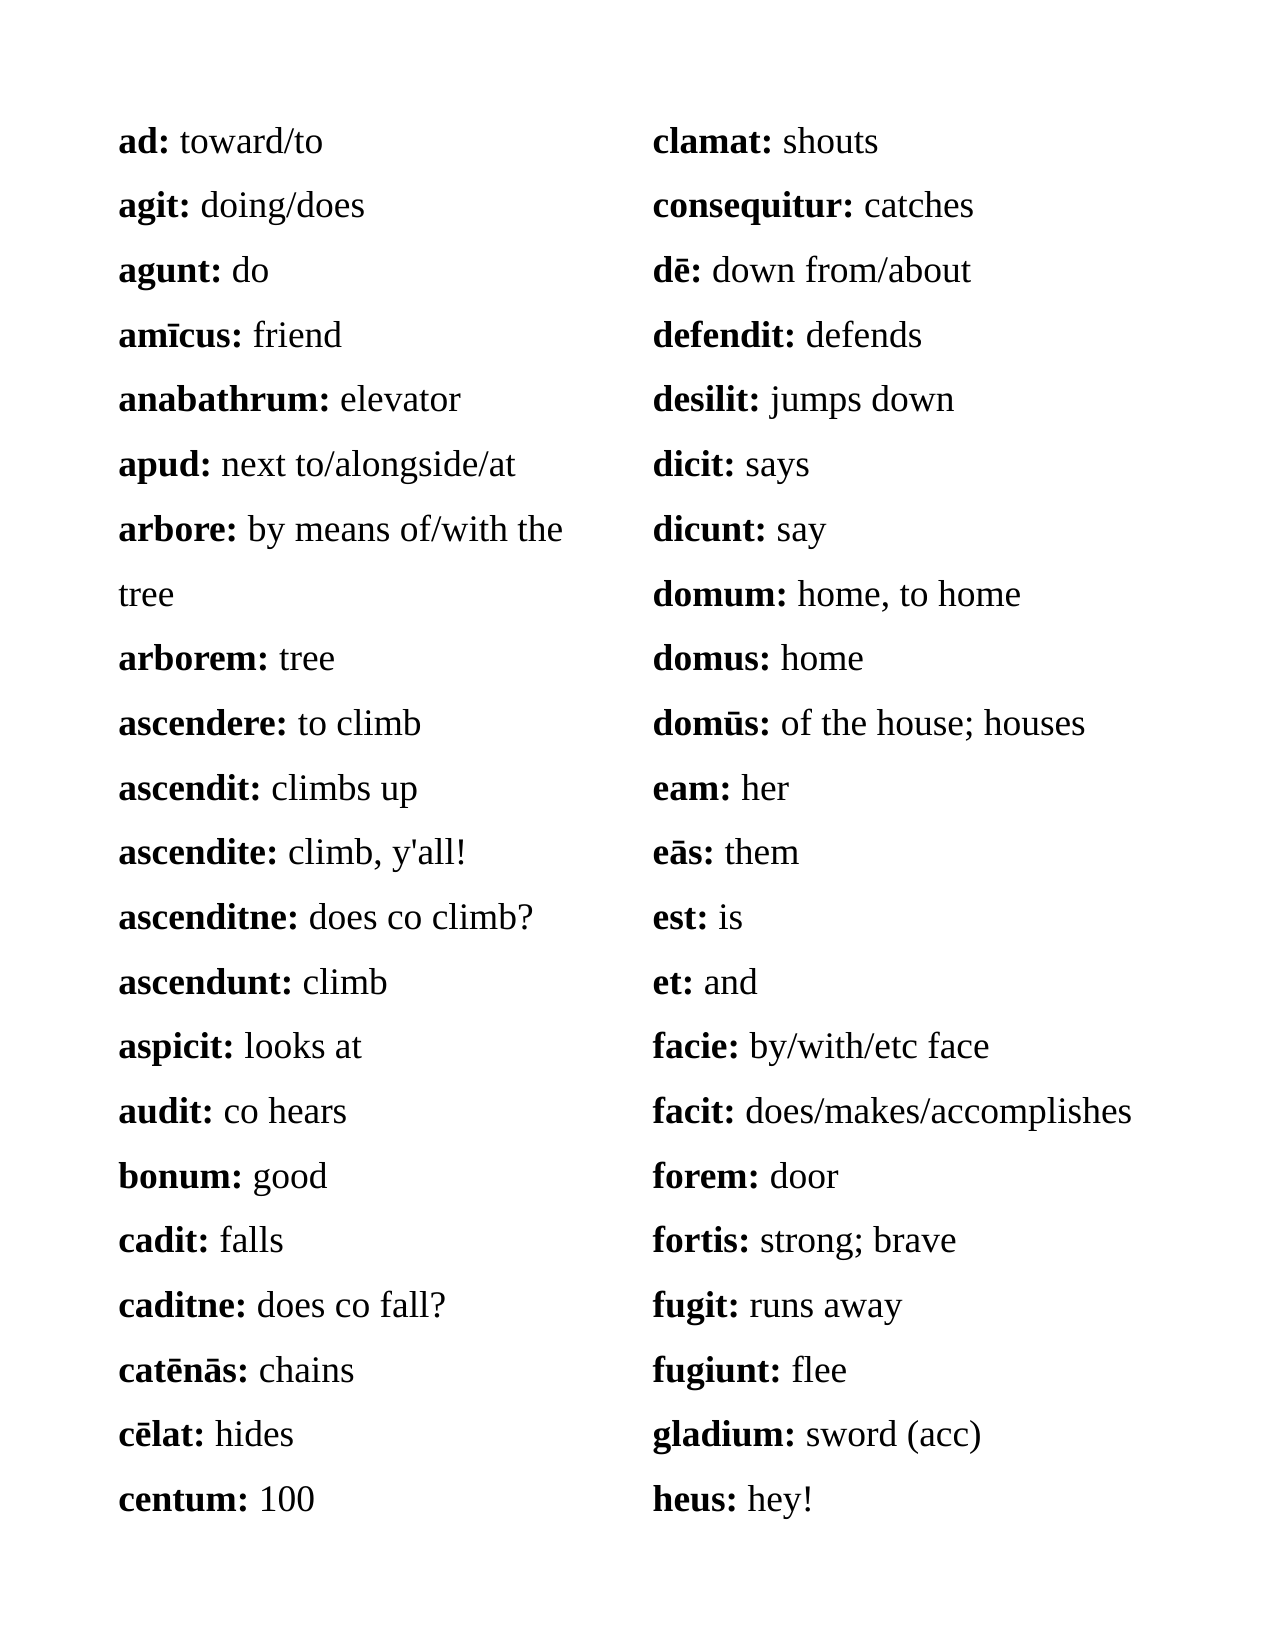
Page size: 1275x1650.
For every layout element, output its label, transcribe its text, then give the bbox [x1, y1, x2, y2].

text ascendit: climbs up [118, 765, 622, 808]
text audit: co hears [118, 1088, 622, 1132]
text domus: home [652, 636, 1157, 679]
text apud: next to/alongside/at [118, 442, 622, 485]
text ascendite: climb, y'all! [118, 830, 622, 873]
text domūs: of the house; houses [652, 700, 1157, 743]
text ascendunt: climb [118, 959, 622, 1002]
text eam: her [652, 765, 1157, 808]
text arborem: tree [118, 636, 622, 679]
text facie: by/with/etc face [652, 1024, 1157, 1067]
text est: is [652, 894, 1157, 937]
text et: and [652, 959, 1157, 1002]
text dicunt: say [652, 506, 1157, 549]
text heus: hey! [652, 1477, 1157, 1520]
text clamat: shouts [652, 118, 1157, 161]
text centum: 100 [118, 1477, 622, 1520]
text eās: them [652, 830, 1157, 873]
text facit: does/makes/accomplishes [652, 1088, 1157, 1132]
text catēnās: chains [118, 1347, 622, 1390]
text gladium: sword (acc) [652, 1412, 1157, 1455]
text domum: home, to home [652, 571, 1157, 614]
text defendit: defends [652, 312, 1157, 355]
text arbore: by means of/with the tree [118, 506, 622, 614]
text aspicit: looks at [118, 1024, 622, 1067]
text fortis: strong; brave [652, 1218, 1157, 1261]
text anabathrum: elevator [118, 377, 622, 420]
text ascenditne: does co climb? [118, 894, 622, 937]
text amīcus: friend [118, 312, 622, 355]
text bonum: good [118, 1153, 622, 1196]
text dē: down from/about [652, 247, 1157, 291]
text fugiunt: flee [652, 1347, 1157, 1390]
text caditne: does co fall? [118, 1282, 622, 1326]
text dicit: says [652, 442, 1157, 485]
text agunt: do [118, 247, 622, 291]
text cadit: falls [118, 1218, 622, 1261]
text cēlat: hides [118, 1412, 622, 1455]
text ad: toward/to [118, 118, 622, 161]
text fugit: runs away [652, 1282, 1157, 1326]
text consequitur: catches [652, 183, 1157, 226]
text forem: door [652, 1153, 1157, 1196]
text desilit: jumps down [652, 377, 1157, 420]
text agit: doing/does [118, 183, 622, 226]
text ascendere: to climb [118, 700, 622, 743]
